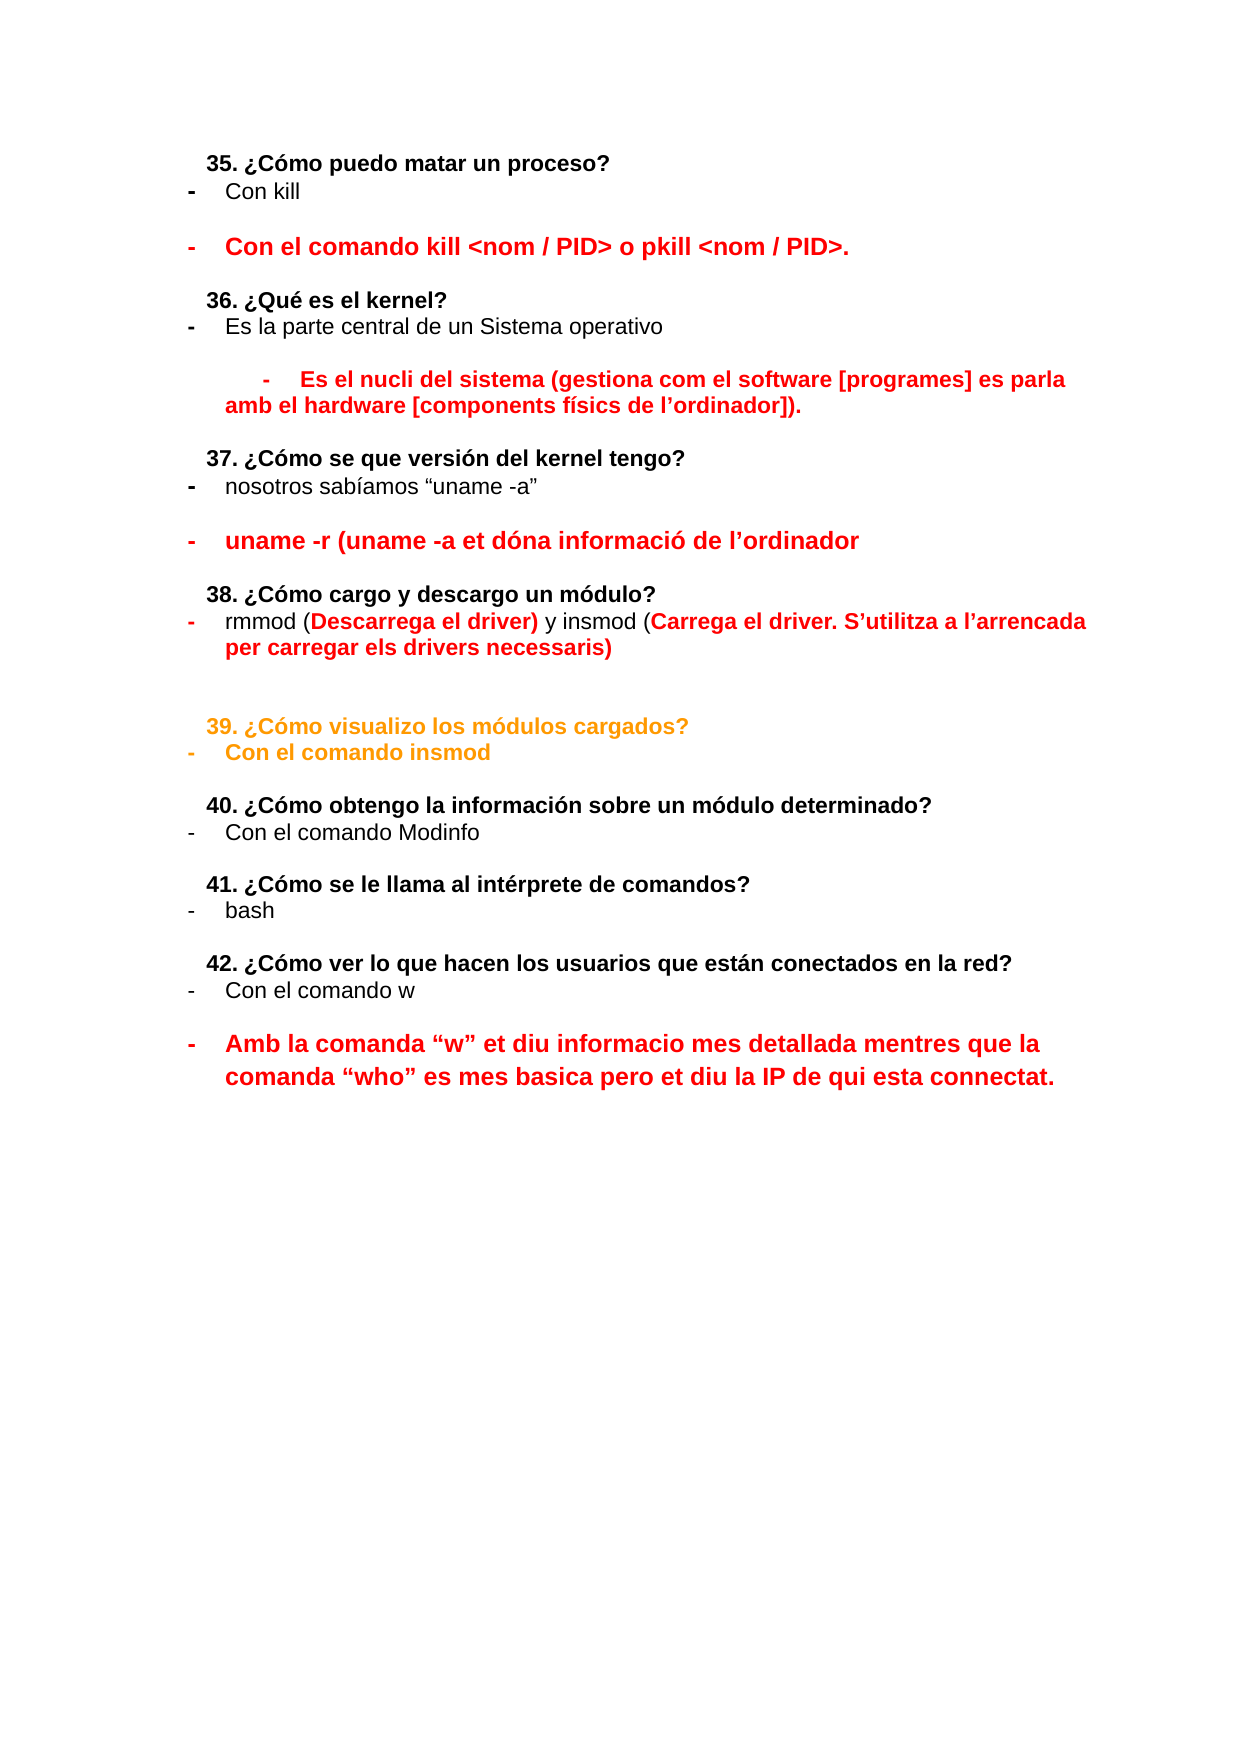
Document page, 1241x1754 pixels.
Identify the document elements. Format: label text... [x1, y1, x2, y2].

list nosotros sabíamos “uname -a” [187, 471, 1090, 500]
list Amb la comanda “w” et diu informacio mes detallada mentres que la comanda “who” es mes basica pero et diu la IP de qui esta connectat. [187, 1029, 1090, 1091]
list Con el comando kill <nom / PID> o pkill <nom / PID>. [187, 231, 1090, 260]
list Con el comando w [187, 977, 1090, 1003]
list uname -r (uname -a et dóna informació de l’ordinador [187, 526, 1090, 555]
list rmmod (Descarrega el driver) y insmod (Carrega el driver. S’utilitza a l’arrencada per carregar els drivers necessaris) [187, 608, 1090, 660]
list ¿Cómo puedo matar un proceso? [206, 150, 1090, 176]
list Con el comando Modinfo [187, 818, 1090, 845]
list ¿Cómo ver lo que hacen los usuarios que están conectados en la red? [206, 950, 1090, 977]
list ¿Cómo se que versión del kernel tengo? [206, 445, 1090, 471]
list Con kill [187, 176, 1090, 205]
list ¿Cómo visualizo los módulos cargados? [206, 713, 1090, 739]
list Es la parte central de un Sistema operativo [187, 313, 1090, 339]
list Es el nucli del sistema (gestiona com el software [programes] es parla amb el hardware [components físics de l’ordinador]). [225, 366, 1090, 418]
list ¿Cómo cargo y descargo un módulo? [206, 581, 1090, 608]
list Con el comando insmod [187, 739, 1090, 766]
list ¿Cómo obtengo la información sobre un módulo determinado? [206, 792, 1090, 818]
list ¿Qué es el kernel? [206, 287, 1090, 313]
list ¿Cómo se le llama al intérprete de comandos? [206, 871, 1090, 897]
list bash [187, 897, 1090, 924]
